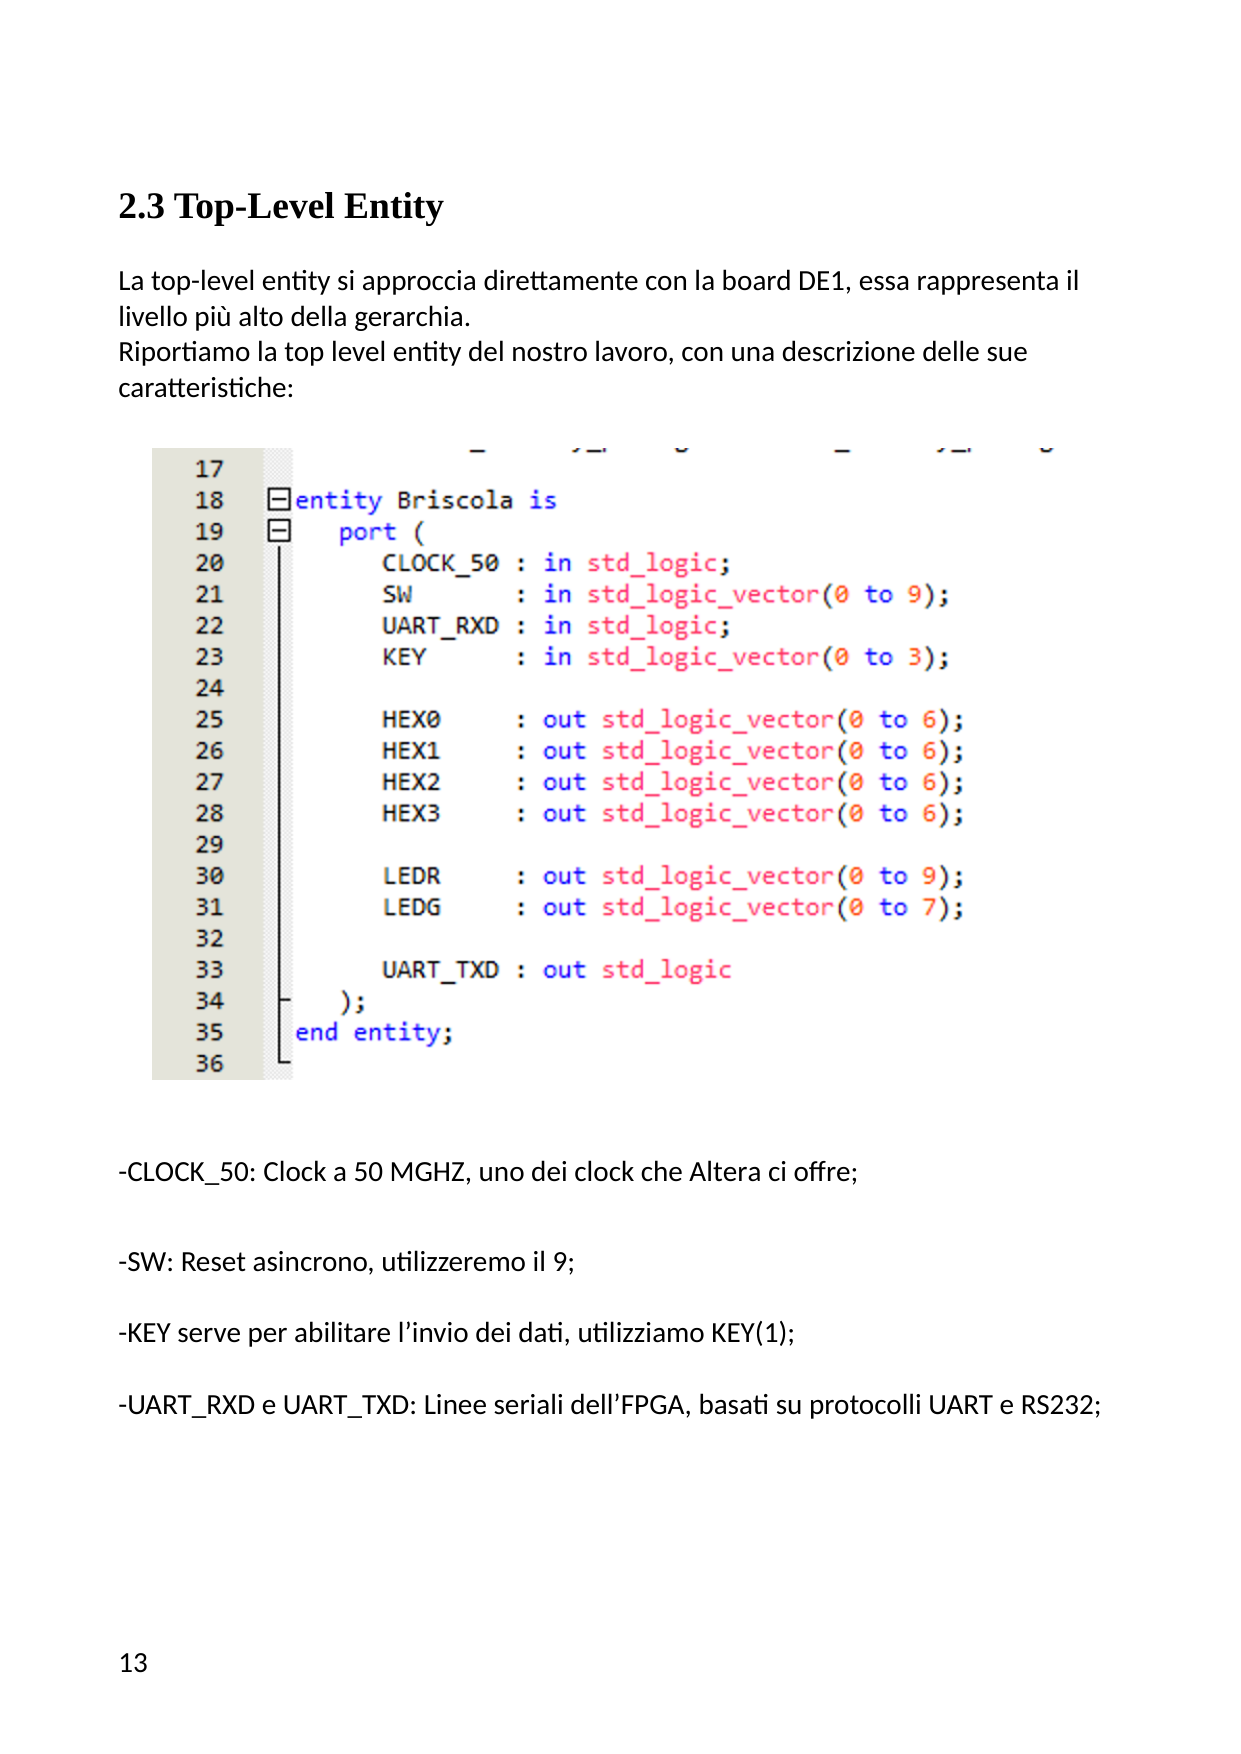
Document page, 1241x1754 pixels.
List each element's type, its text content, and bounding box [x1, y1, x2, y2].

text Riportiamo la top level entity del nostro lavoro, con una descrizione delle sue caratteristiche: [118, 333, 1122, 404]
text -UART_RXD e UART_TXD: Linee seriali dell’FPGA, basati su protocolli UART e RS232; [118, 1386, 1122, 1421]
text 2.3 Top-Level Entity [118, 183, 1122, 226]
picture [175, 448, 1087, 1080]
text -SW: Reset asincrono, utilizzeremo il 9; [118, 1243, 1122, 1279]
text La top-level entity si approccia direttamente con la board DE1, essa rappresenta il livello più alto della gerarchia. [118, 262, 1122, 333]
text -KEY serve per abilitare l’invio dei dati, utilizziamo KEY(1); [118, 1314, 1122, 1350]
text -CLOCK_50: Clock a 50 MGHZ, uno dei clock che Altera ci offre; [118, 1153, 1122, 1188]
